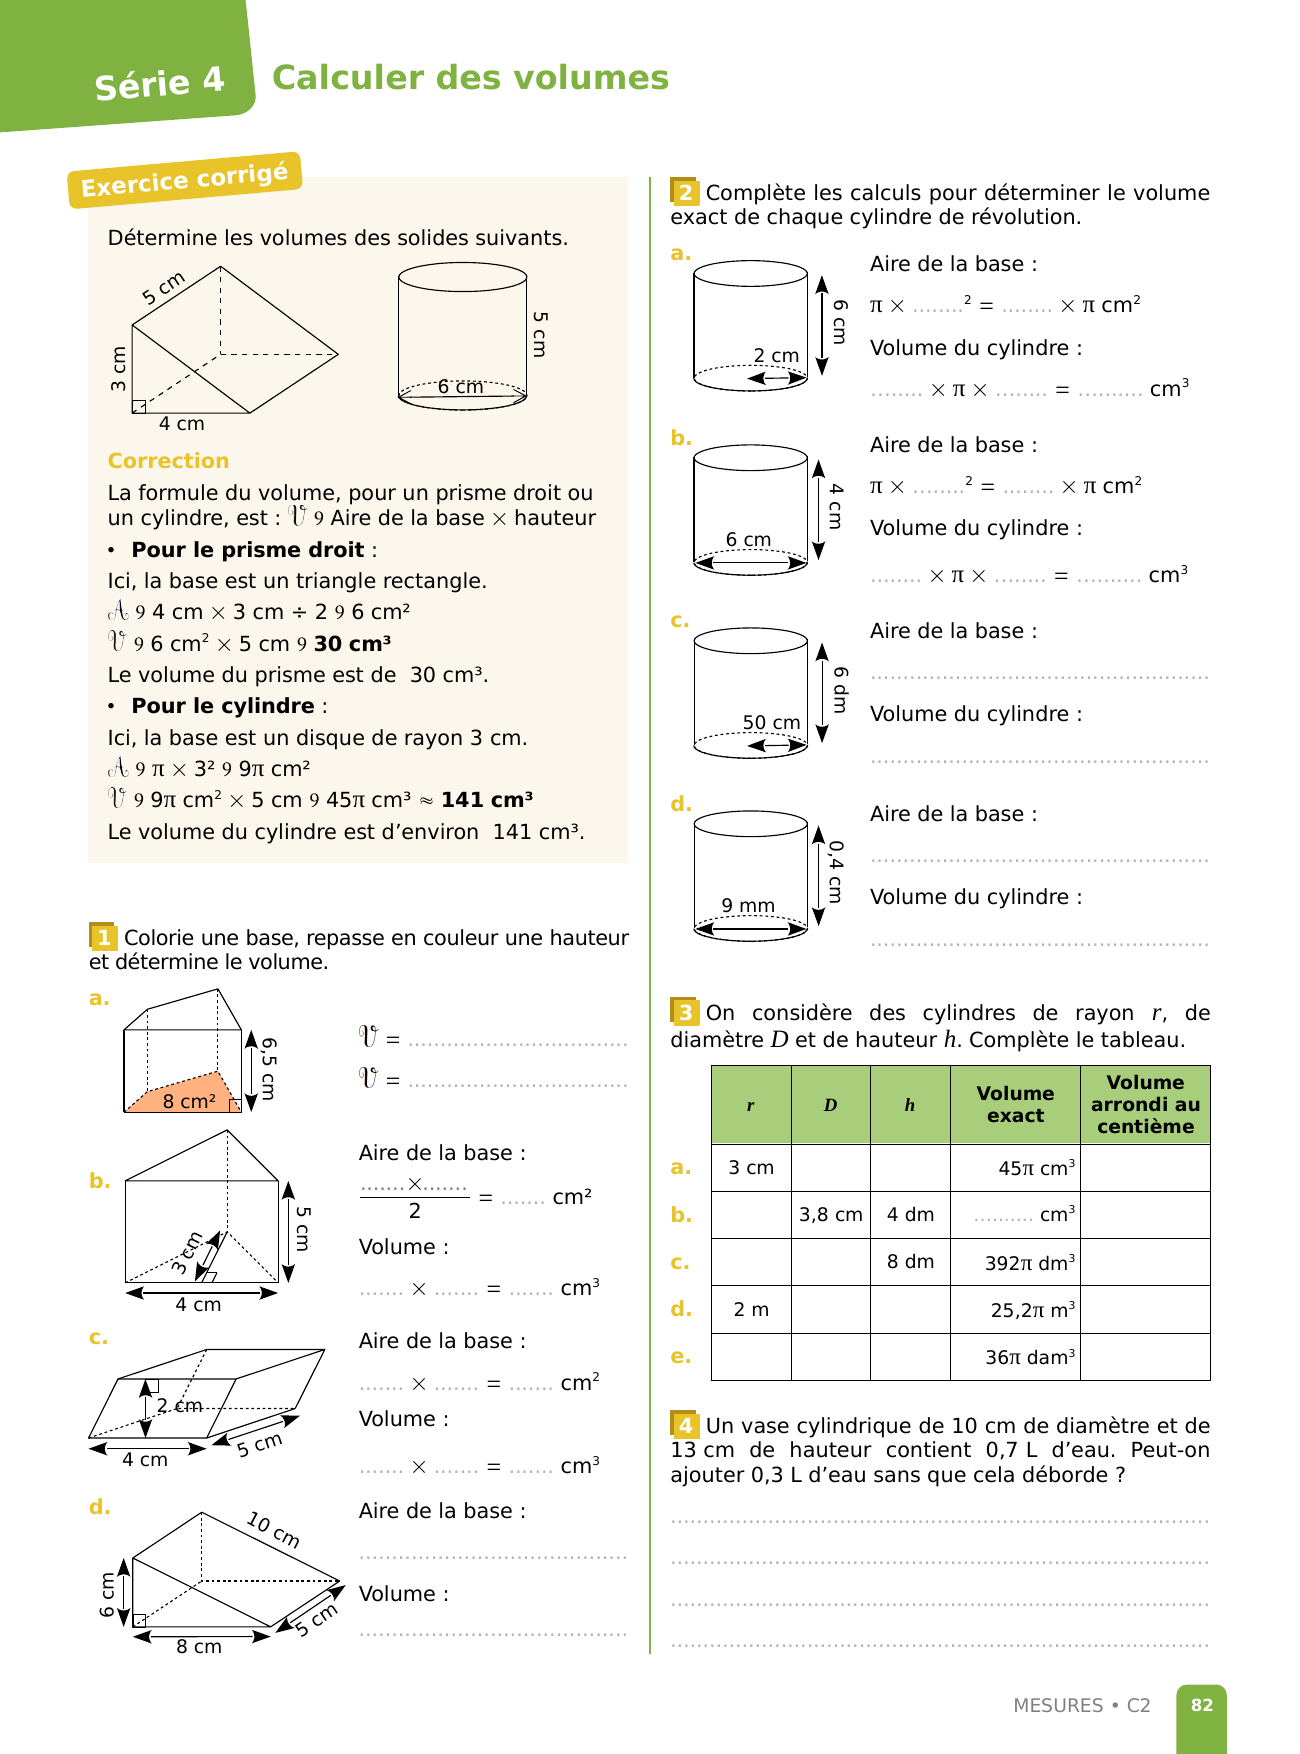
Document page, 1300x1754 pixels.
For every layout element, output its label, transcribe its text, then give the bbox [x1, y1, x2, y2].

picture [287, 505, 308, 526]
text La formule du volume, pour un prisme droit ou un cylindre, est :  Aire de la base × hauteur [107, 480, 609, 531]
table_cell [871, 1334, 950, 1380]
subtitle Un vase cylindrique de 10 cm de diamètre et de 13 cm de hauteur contient 0,7 L d’eau. Peut-on ajouter 0,3 L d’eau sans que cela déborde ? [670, 1410, 1211, 1487]
table_cell Aire de la base : Volume : [359, 1490, 629, 1648]
table_cell [89, 1490, 358, 1648]
table_cell 3,8 cm [792, 1192, 870, 1238]
table_cell [1081, 1145, 1210, 1191]
table_cell [792, 1239, 870, 1285]
table_header D [792, 1066, 870, 1143]
table_cell [1081, 1334, 1210, 1380]
table_cell [147, 1380, 158, 1392]
table_cell 8 dm [871, 1239, 950, 1285]
table_cell Aire de la base : ....... × .......  ....... cm2 Volume : ....... × .......  ....... cm3 [359, 1319, 629, 1488]
table_cell [871, 1286, 950, 1333]
table_cell [670, 786, 870, 967]
table_cell Aire de la base : Volume du cylindre : [870, 603, 1211, 784]
table_header h [871, 1066, 950, 1143]
table_cell [670, 1238, 711, 1285]
subtitle Colorie une base, repasse en couleur une hauteur et détermine le volume. [88, 922, 629, 974]
table_cell 392π dm3 [951, 1239, 1080, 1285]
table_cell 25,2π m3 [951, 1286, 1080, 1333]
table_header   [359, 981, 629, 1123]
table_cell [89, 1319, 358, 1488]
table_header Volume exact [951, 1066, 1080, 1143]
subtitle On considère des cylindres de rayon r, de diamètre D et de hauteur h. Complète le tableau. [670, 997, 1211, 1053]
text Ici, la base est un triangle rectangle. [107, 568, 609, 593]
text  4 cm × 3 cm ÷ 2  6 cm² [107, 599, 609, 625]
table_cell [712, 1334, 791, 1380]
picture [358, 1067, 379, 1088]
table_cell [1081, 1286, 1210, 1333]
table_cell [209, 1352, 322, 1436]
table_header r [712, 1066, 791, 1143]
table_header [89, 981, 358, 1123]
text  9π cm2 × 5 cm  45π cm³ ≈ 141 cm³ [107, 787, 609, 813]
text Détermine les volumes des solides suivants. [107, 226, 609, 251]
table_cell [670, 1144, 711, 1191]
table_header Volume arrondi au centième [1081, 1066, 1210, 1143]
table_cell [792, 1145, 870, 1191]
table_cell 3 cm [712, 1145, 791, 1191]
table_cell [1081, 1192, 1210, 1238]
table_cell [712, 1239, 791, 1285]
table_cell [792, 1334, 870, 1380]
table_cell [89, 1124, 358, 1318]
table_cell [670, 1191, 711, 1238]
text  6 cm2 × 5 cm  30 cm³ [107, 631, 609, 656]
table_cell Aire de la base : π × ….....2  ........ × π cm2 Volume du cylindre : ........ × π × ….....  …....... cm3 [870, 420, 1211, 601]
picture [107, 630, 127, 651]
table_cell [670, 420, 870, 601]
table_cell [792, 1286, 870, 1333]
picture [107, 598, 129, 620]
picture [107, 787, 127, 808]
text  π × 3²  9π cm² [107, 756, 609, 782]
list Correction [107, 450, 609, 474]
table_cell [712, 1192, 791, 1238]
table_cell [670, 603, 870, 784]
table_header Aire de la base : π × ........2  ........ × π cm2 Volume du cylindre : …..... × π × ….....  …....... cm3 [870, 235, 1211, 418]
table_cell 4 dm [871, 1192, 950, 1238]
table_header [670, 1065, 711, 1143]
table_cell [871, 1145, 950, 1191]
table_cell 36π dam3 [951, 1334, 1080, 1380]
picture [358, 1025, 379, 1047]
text Le volume du cylindre est d’environ 141 cm³. [107, 819, 609, 844]
table_header [670, 235, 870, 418]
table_cell Aire de la base : Volume du cylindre : [870, 786, 1211, 967]
table_cell [670, 1333, 711, 1380]
table_cell Aire de la base :  ....... cm² Volume : ....... × .......  ....... cm3 [359, 1124, 629, 1318]
table_cell [126, 1351, 315, 1378]
list Pour le prisme droit : [107, 537, 609, 562]
text Ici, la base est un disque de rayon 3 cm. [107, 725, 609, 750]
table_cell [1081, 1239, 1210, 1285]
list Pour le cylindre : [107, 693, 609, 719]
subtitle Complète les calculs pour déterminer le volume exact de chaque cylindre de révolution. [670, 177, 1211, 229]
picture [107, 755, 129, 777]
table_cell 2 m [712, 1286, 791, 1333]
table_cell [670, 1285, 711, 1333]
table_cell [91, 1380, 145, 1437]
table_cell 45π cm3 [951, 1145, 1080, 1191]
text Le volume du prisme est de 30 cm³. [107, 662, 609, 687]
table_cell [227, 1415, 284, 1440]
table_cell …....... cm3 [951, 1192, 1080, 1238]
table_cell [145, 1380, 234, 1437]
